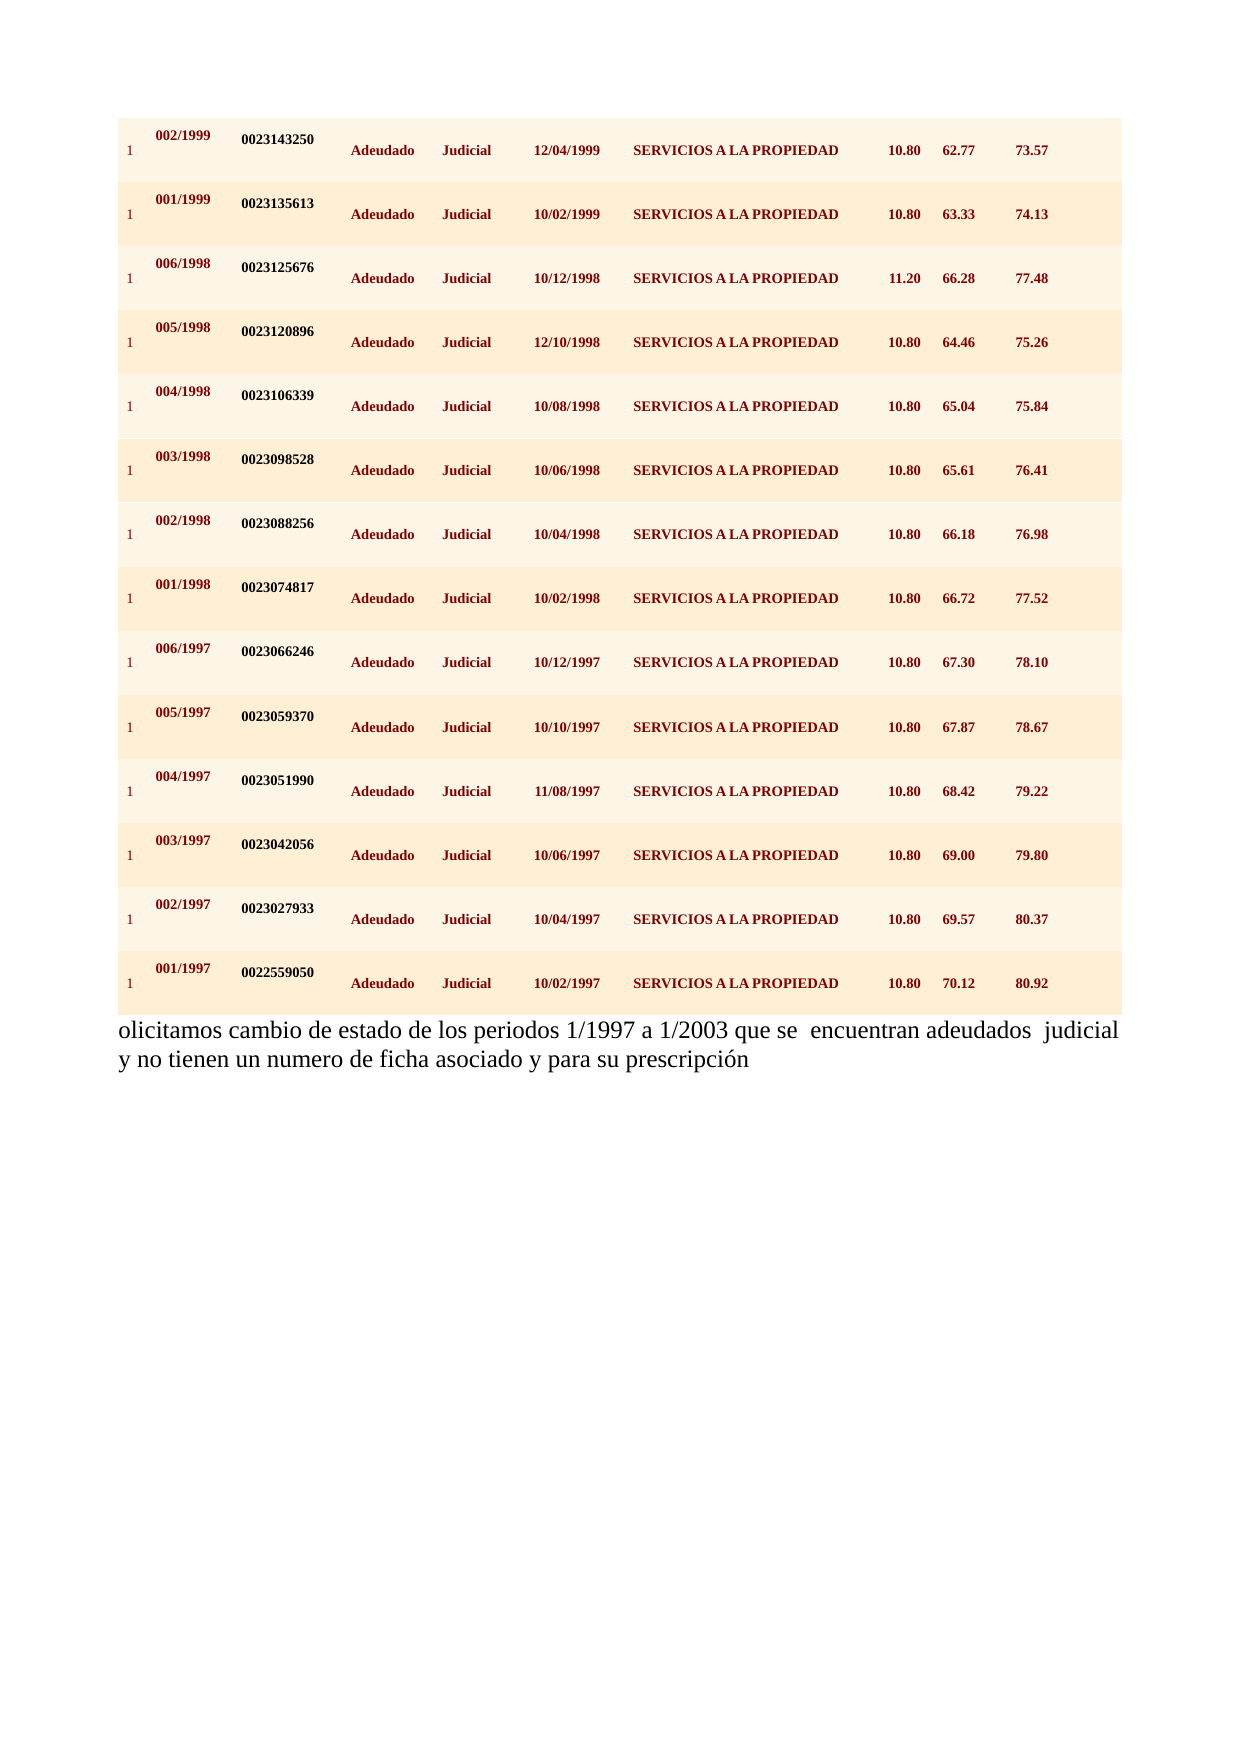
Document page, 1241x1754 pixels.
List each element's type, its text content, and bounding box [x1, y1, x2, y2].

table_cell [1051, 887, 1065, 951]
table_cell 67.87 [924, 695, 978, 759]
table_cell 77.48 [997, 246, 1051, 310]
table_cell Judicial [429, 823, 504, 887]
table_cell 75.26 [997, 310, 1051, 374]
table_cell 10/02/1999 [504, 182, 603, 246]
table_cell 001/1997 [141, 951, 225, 1015]
table_cell SERVICIOS A LA PROPIEDAD [603, 695, 869, 759]
table_cell [1065, 118, 1122, 182]
table_cell 1 [118, 503, 141, 567]
table_cell [1051, 567, 1065, 631]
table_cell 0023125676 [225, 246, 336, 310]
table_cell 10/06/1997 [504, 823, 603, 887]
table_cell [978, 695, 997, 759]
table_cell [978, 182, 997, 246]
table_cell [1051, 118, 1065, 182]
table_cell 1 [118, 695, 141, 759]
table_cell 12/10/1998 [504, 310, 603, 374]
table_cell [1065, 182, 1122, 246]
table_cell 002/1997 [141, 887, 225, 951]
table_cell [1051, 374, 1065, 438]
table_cell Adeudado [336, 118, 429, 182]
table_cell Adeudado [336, 182, 429, 246]
table_cell [1051, 246, 1065, 310]
table_cell 10.80 [869, 503, 923, 567]
table_cell 001/1999 [141, 182, 225, 246]
table_cell Judicial [429, 567, 504, 631]
table_cell 64.46 [924, 310, 978, 374]
table_cell 005/1998 [141, 310, 225, 374]
table_cell Adeudado [336, 439, 429, 502]
table_cell [1065, 439, 1122, 502]
table_cell [1065, 567, 1122, 631]
table_cell SERVICIOS A LA PROPIEDAD [603, 951, 869, 1015]
table_cell 78.10 [997, 631, 1051, 695]
table_cell 003/1998 [141, 439, 225, 502]
table_cell 1 [118, 246, 141, 310]
table_cell 74.13 [997, 182, 1051, 246]
table_cell 10/08/1998 [504, 374, 603, 438]
table_cell [978, 567, 997, 631]
table_cell [978, 310, 997, 374]
table_cell 69.57 [924, 887, 978, 951]
table_cell [978, 759, 997, 823]
table_cell 10.80 [869, 951, 923, 1015]
table_cell 76.41 [997, 439, 1051, 502]
table_cell 1 [118, 118, 141, 182]
table_cell [1065, 951, 1122, 1015]
table_cell 65.04 [924, 374, 978, 438]
table_cell 79.80 [997, 823, 1051, 887]
table_cell 0023106339 [225, 374, 336, 438]
table_cell 10.80 [869, 695, 923, 759]
table_cell 62.77 [924, 118, 978, 182]
table_cell [978, 439, 997, 502]
table_cell 001/1998 [141, 567, 225, 631]
table_cell 10/04/1997 [504, 887, 603, 951]
table_cell 12/04/1999 [504, 118, 603, 182]
table_cell 0023135613 [225, 182, 336, 246]
table_cell 10/12/1997 [504, 631, 603, 695]
table_cell 79.22 [997, 759, 1051, 823]
table_cell 1 [118, 439, 141, 502]
table_cell [1065, 887, 1122, 951]
table_cell 006/1998 [141, 246, 225, 310]
table_cell 0023120896 [225, 310, 336, 374]
table_cell 0023088256 [225, 503, 336, 567]
table_cell Judicial [429, 503, 504, 567]
table_cell Adeudado [336, 951, 429, 1015]
table_cell SERVICIOS A LA PROPIEDAD [603, 887, 869, 951]
table_cell 10.80 [869, 439, 923, 502]
table_cell 004/1998 [141, 374, 225, 438]
table_cell 004/1997 [141, 759, 225, 823]
table_cell [1051, 695, 1065, 759]
table_cell 69.00 [924, 823, 978, 887]
table_cell 66.72 [924, 567, 978, 631]
table_cell 77.52 [997, 567, 1051, 631]
table_cell 003/1997 [141, 823, 225, 887]
table_cell Adeudado [336, 374, 429, 438]
table_cell SERVICIOS A LA PROPIEDAD [603, 503, 869, 567]
table_cell 005/1997 [141, 695, 225, 759]
table_cell Judicial [429, 439, 504, 502]
table_cell [978, 823, 997, 887]
table_cell [978, 118, 997, 182]
table_cell 0023098528 [225, 439, 336, 502]
table_cell 10/04/1998 [504, 503, 603, 567]
table_cell 10.80 [869, 567, 923, 631]
table_cell 10.80 [869, 631, 923, 695]
table_cell Judicial [429, 759, 504, 823]
table_cell 67.30 [924, 631, 978, 695]
table_cell 66.28 [924, 246, 978, 310]
table_cell [1051, 823, 1065, 887]
table_cell 0023066246 [225, 631, 336, 695]
table_cell 80.37 [997, 887, 1051, 951]
table_cell [1051, 759, 1065, 823]
table_cell [978, 631, 997, 695]
table_cell [1065, 631, 1122, 695]
table_cell [1065, 759, 1122, 823]
table_cell [1065, 823, 1122, 887]
table_cell 70.12 [924, 951, 978, 1015]
table_cell SERVICIOS A LA PROPIEDAD [603, 182, 869, 246]
table_cell 66.18 [924, 503, 978, 567]
table_cell Adeudado [336, 567, 429, 631]
table_cell Judicial [429, 631, 504, 695]
table_cell 65.61 [924, 439, 978, 502]
table_cell Adeudado [336, 759, 429, 823]
table_cell [1051, 182, 1065, 246]
table_cell [978, 374, 997, 438]
table_cell 0023143250 [225, 118, 336, 182]
table_cell 10.80 [869, 759, 923, 823]
table_cell Adeudado [336, 503, 429, 567]
table_cell [1051, 439, 1065, 502]
table_cell SERVICIOS A LA PROPIEDAD [603, 310, 869, 374]
table_cell 1 [118, 374, 141, 438]
table_cell 0023027933 [225, 887, 336, 951]
table_cell 10/02/1997 [504, 951, 603, 1015]
table_cell [1065, 310, 1122, 374]
table_cell SERVICIOS A LA PROPIEDAD [603, 823, 869, 887]
table_cell 10.80 [869, 310, 923, 374]
table_cell 1 [118, 887, 141, 951]
table_cell [978, 951, 997, 1015]
table_cell SERVICIOS A LA PROPIEDAD [603, 631, 869, 695]
table_cell [1065, 246, 1122, 310]
table_cell 0023051990 [225, 759, 336, 823]
table_cell [1051, 310, 1065, 374]
table_cell 10/02/1998 [504, 567, 603, 631]
table_cell [978, 503, 997, 567]
table_cell [978, 887, 997, 951]
text olicitamos cambio de estado de los periodos 1/1997 a 1/2003 que se encuentran adeudados judicial y no tienen un numero de ficha asociado y para su prescripción [118, 1015, 1122, 1072]
table_cell SERVICIOS A LA PROPIEDAD [603, 246, 869, 310]
table_cell 0023059370 [225, 695, 336, 759]
table_cell 75.84 [997, 374, 1051, 438]
table_cell Judicial [429, 695, 504, 759]
table_cell 78.67 [997, 695, 1051, 759]
table_cell 10/06/1998 [504, 439, 603, 502]
table_cell 10.80 [869, 887, 923, 951]
table_cell Judicial [429, 118, 504, 182]
table_cell Adeudado [336, 823, 429, 887]
table_cell 002/1998 [141, 503, 225, 567]
table_cell [1065, 374, 1122, 438]
table_cell 1 [118, 567, 141, 631]
table_cell 63.33 [924, 182, 978, 246]
table_cell 10/12/1998 [504, 246, 603, 310]
table_cell Judicial [429, 182, 504, 246]
table_cell 006/1997 [141, 631, 225, 695]
table_cell 1 [118, 951, 141, 1015]
table_cell Judicial [429, 887, 504, 951]
table_cell Judicial [429, 951, 504, 1015]
table_cell Adeudado [336, 887, 429, 951]
table_cell 0023042056 [225, 823, 336, 887]
table_cell 10.80 [869, 182, 923, 246]
table_cell 10.80 [869, 823, 923, 887]
table_cell 10.80 [869, 374, 923, 438]
table_cell Judicial [429, 246, 504, 310]
table_cell [1065, 695, 1122, 759]
table_cell Adeudado [336, 246, 429, 310]
table_cell 76.98 [997, 503, 1051, 567]
table_cell SERVICIOS A LA PROPIEDAD [603, 118, 869, 182]
table_cell Adeudado [336, 695, 429, 759]
table_cell SERVICIOS A LA PROPIEDAD [603, 439, 869, 502]
table_cell 68.42 [924, 759, 978, 823]
table_cell 80.92 [997, 951, 1051, 1015]
table_cell 1 [118, 823, 141, 887]
table_cell Judicial [429, 374, 504, 438]
table_cell 1 [118, 182, 141, 246]
table_cell 10/10/1997 [504, 695, 603, 759]
table_cell [1051, 503, 1065, 567]
table_cell 10.80 [869, 118, 923, 182]
table_cell Judicial [429, 310, 504, 374]
table_cell [1051, 951, 1065, 1015]
table_cell [978, 246, 997, 310]
table_cell 0022559050 [225, 951, 336, 1015]
table_cell SERVICIOS A LA PROPIEDAD [603, 759, 869, 823]
table_cell Adeudado [336, 310, 429, 374]
table_cell 11/08/1997 [504, 759, 603, 823]
table_cell 0023074817 [225, 567, 336, 631]
table_cell [1051, 631, 1065, 695]
table_cell 1 [118, 310, 141, 374]
table_cell SERVICIOS A LA PROPIEDAD [603, 567, 869, 631]
table_cell 002/1999 [141, 118, 225, 182]
table_cell Adeudado [336, 631, 429, 695]
table_cell 73.57 [997, 118, 1051, 182]
table_cell SERVICIOS A LA PROPIEDAD [603, 374, 869, 438]
table_cell 11.20 [869, 246, 923, 310]
table_cell [1065, 503, 1122, 567]
table_cell 1 [118, 759, 141, 823]
table_cell 1 [118, 631, 141, 695]
